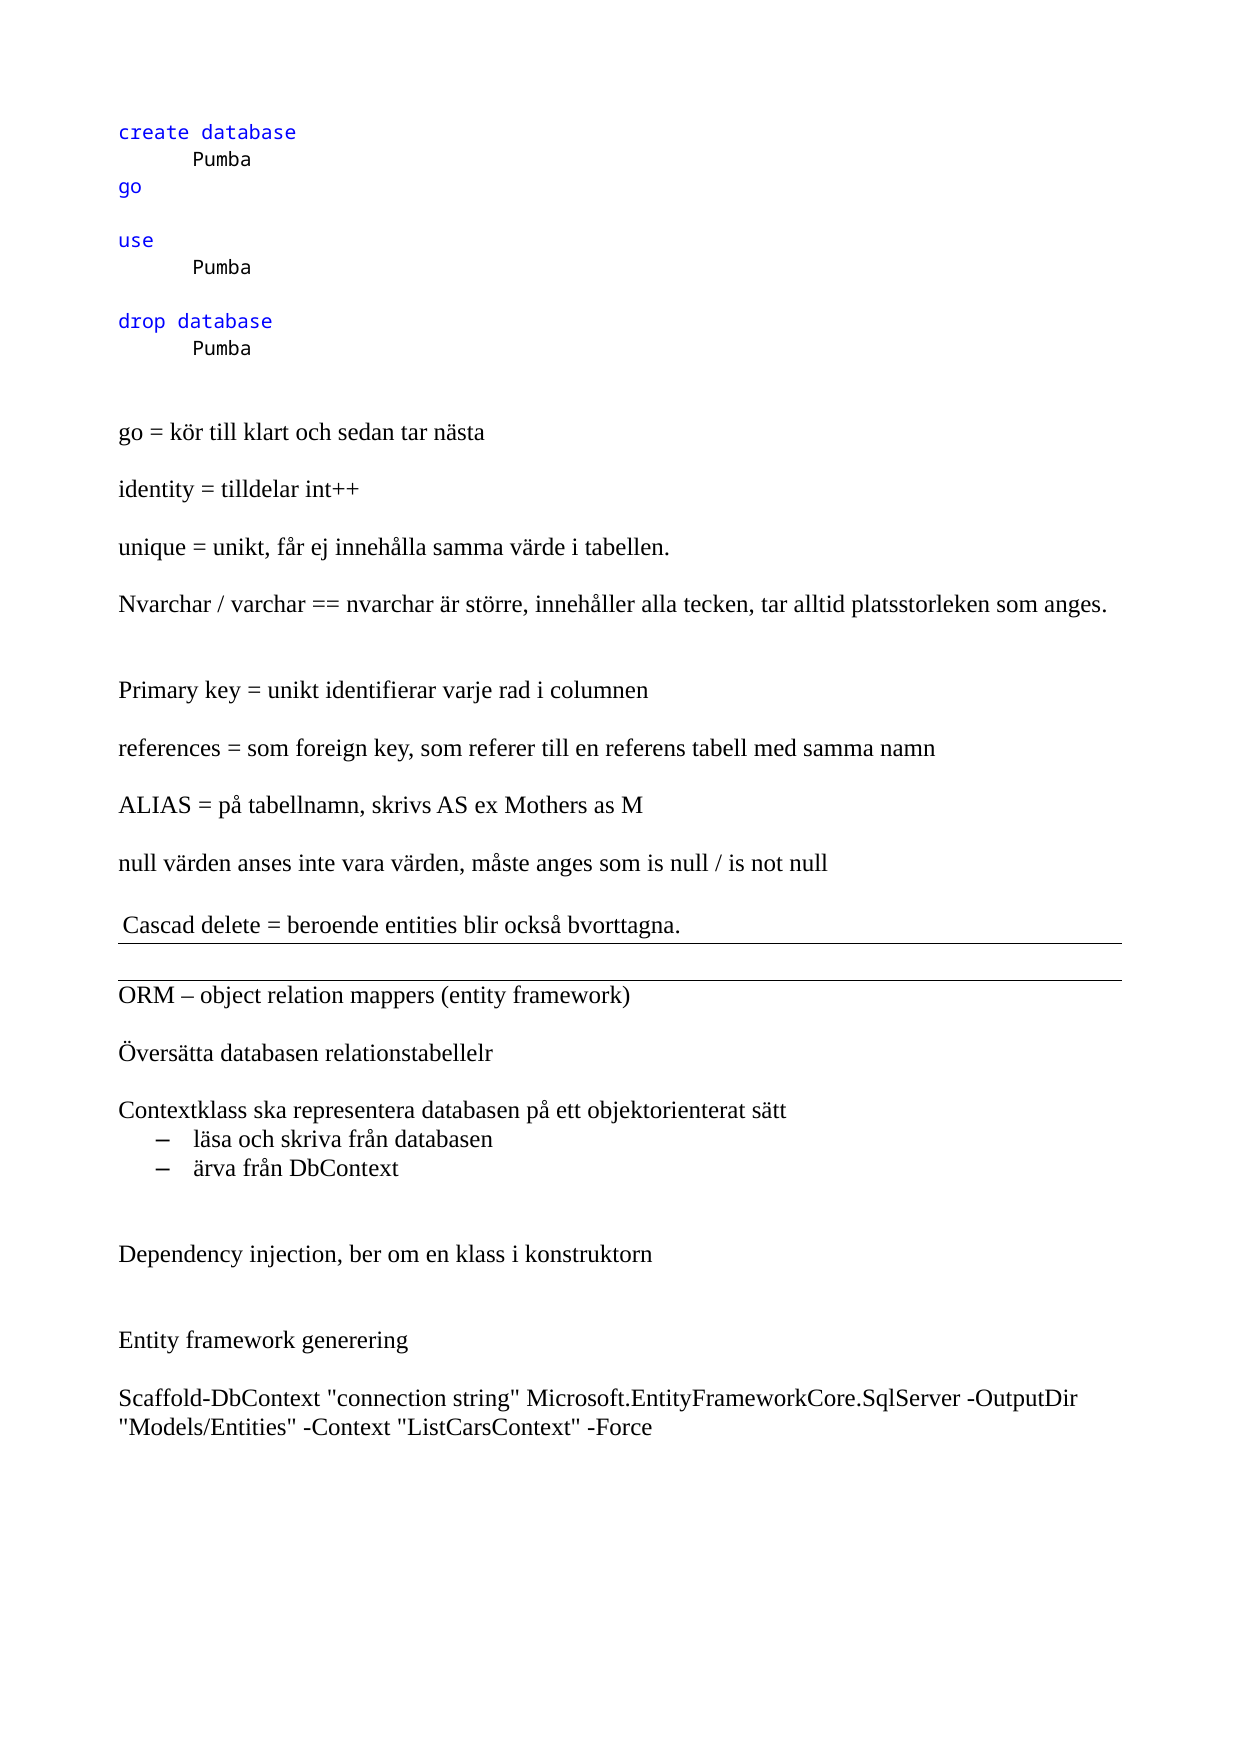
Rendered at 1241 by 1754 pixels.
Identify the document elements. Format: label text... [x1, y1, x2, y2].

text go [118, 172, 1122, 199]
text Primary key = unikt identifierar varje rad i columnen [118, 675, 1122, 704]
list ärva från DbContext [156, 1153, 1122, 1182]
text create database [118, 118, 1122, 145]
text Dependency injection, ber om en klass i konstruktorn [118, 1239, 1122, 1268]
text Nvarchar / varchar == nvarchar är större, innehåller alla tecken, tar alltid platsstorleken som anges. [118, 589, 1122, 618]
text use [118, 226, 1122, 253]
text Pumba [118, 334, 1122, 361]
text identity = tilldelar int++ [118, 474, 1122, 503]
text null värden anses inte vara värden, måste anges som is null / is not null [118, 848, 1122, 877]
text Pumba [118, 253, 1122, 280]
text references = som foreign key, som referer till en referens tabell med samma namn [118, 733, 1122, 762]
text unique = unikt, får ej innehålla samma värde i tabellen. [118, 532, 1122, 560]
text ALIAS = på tabellnamn, skrivs AS ex Mothers as M [118, 790, 1122, 819]
text Entity framework generering [118, 1326, 1122, 1354]
text Contextklass ska representera databasen på ett objektorienterat sätt [118, 1096, 1122, 1124]
text Översätta databasen relationstabellelr [118, 1038, 1122, 1067]
text go = kör till klart och sedan tar nästa [118, 417, 1122, 445]
list läsa och skriva från databasen [156, 1124, 1122, 1153]
text Scaffold-DbContext "connection string" Microsoft.EntityFrameworkCore.SqlServer -OutputDir "Models/Entities" -Context "ListCarsContext" -Force [118, 1383, 1122, 1441]
text Pumba [118, 145, 1122, 172]
text drop database [118, 307, 1122, 334]
text ORM – object relation mappers (entity framework) [118, 981, 1122, 1009]
text Cascad delete = beroende entities blir också bvorttagna. [118, 905, 1122, 943]
